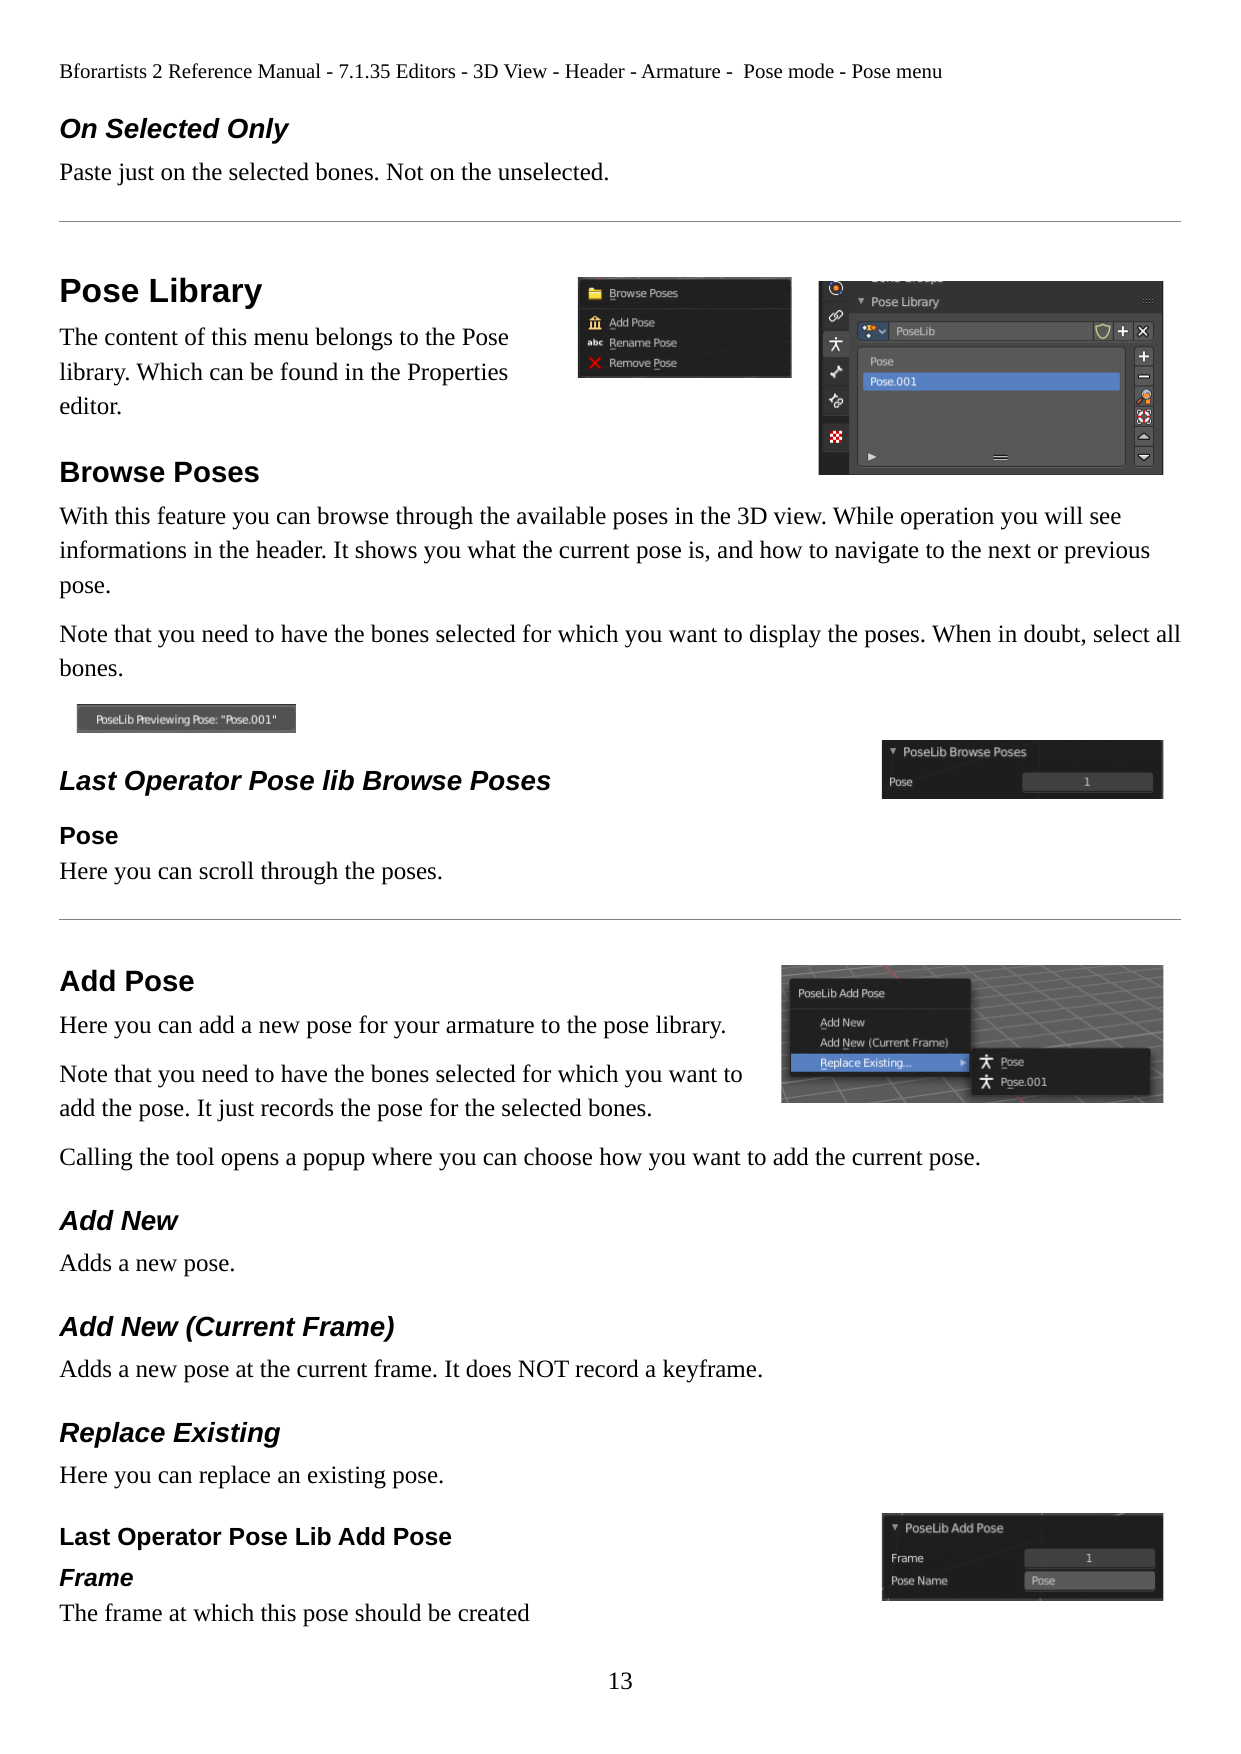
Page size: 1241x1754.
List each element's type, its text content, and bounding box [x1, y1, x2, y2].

subtitle Replace Existing [59, 1416, 1181, 1448]
subtitle Browse Poses [59, 455, 1181, 488]
subtitle Last Operator Pose lib Browse Poses [59, 764, 881, 796]
text Here you can replace an existing pose. [59, 1460, 1181, 1489]
subtitle [1164, 1563, 1181, 1591]
subtitle Add New [59, 1204, 1181, 1236]
text Adds a new pose at the current frame. It does NOT record a keyframe. [59, 1354, 1181, 1383]
text Note that you need to have the bones selected for which you want to display the poses. When in doubt, select all bones. [59, 619, 1181, 682]
picture [881, 1513, 1164, 1601]
subtitle On Selected Only [59, 113, 1181, 144]
picture [76, 704, 296, 733]
text Here you can add a new pose for your armature to the pose library. [59, 1010, 781, 1039]
text With this feature you can browse through the available poses in the 3D view. While operation you will see informations in the header. It shows you what the current pose is, and how to navigate to the next or previous pose. [59, 501, 1181, 599]
subtitle Add New (Current Frame) [59, 1310, 1181, 1342]
subtitle Frame [59, 1563, 881, 1591]
subtitle Pose [59, 821, 1181, 849]
text The content of this menu belongs to the Pose library. Which can be found in the Properties editor. [59, 322, 818, 420]
text Paste just on the selected bones. Not on the unselected. [59, 157, 1181, 186]
subtitle Add Pose [59, 964, 1181, 997]
picture [577, 277, 792, 378]
picture [881, 740, 1164, 799]
text The frame at which this pose should be created [59, 1598, 1181, 1626]
subtitle Pose Library [59, 271, 1181, 310]
text Note that you need to have the bones selected for which you want to add the pose. It just records the pose for the selected bones. [59, 1059, 1181, 1122]
picture [781, 965, 1164, 1103]
picture [818, 281, 1164, 475]
subtitle Last Operator Pose Lib Add Pose [59, 1522, 881, 1550]
text Calling the tool opens a popup where you can choose how you want to add the current pose. [59, 1142, 1181, 1171]
text Adds a new pose. [59, 1248, 1181, 1277]
text Here you can scroll through the poses. [59, 856, 1181, 884]
